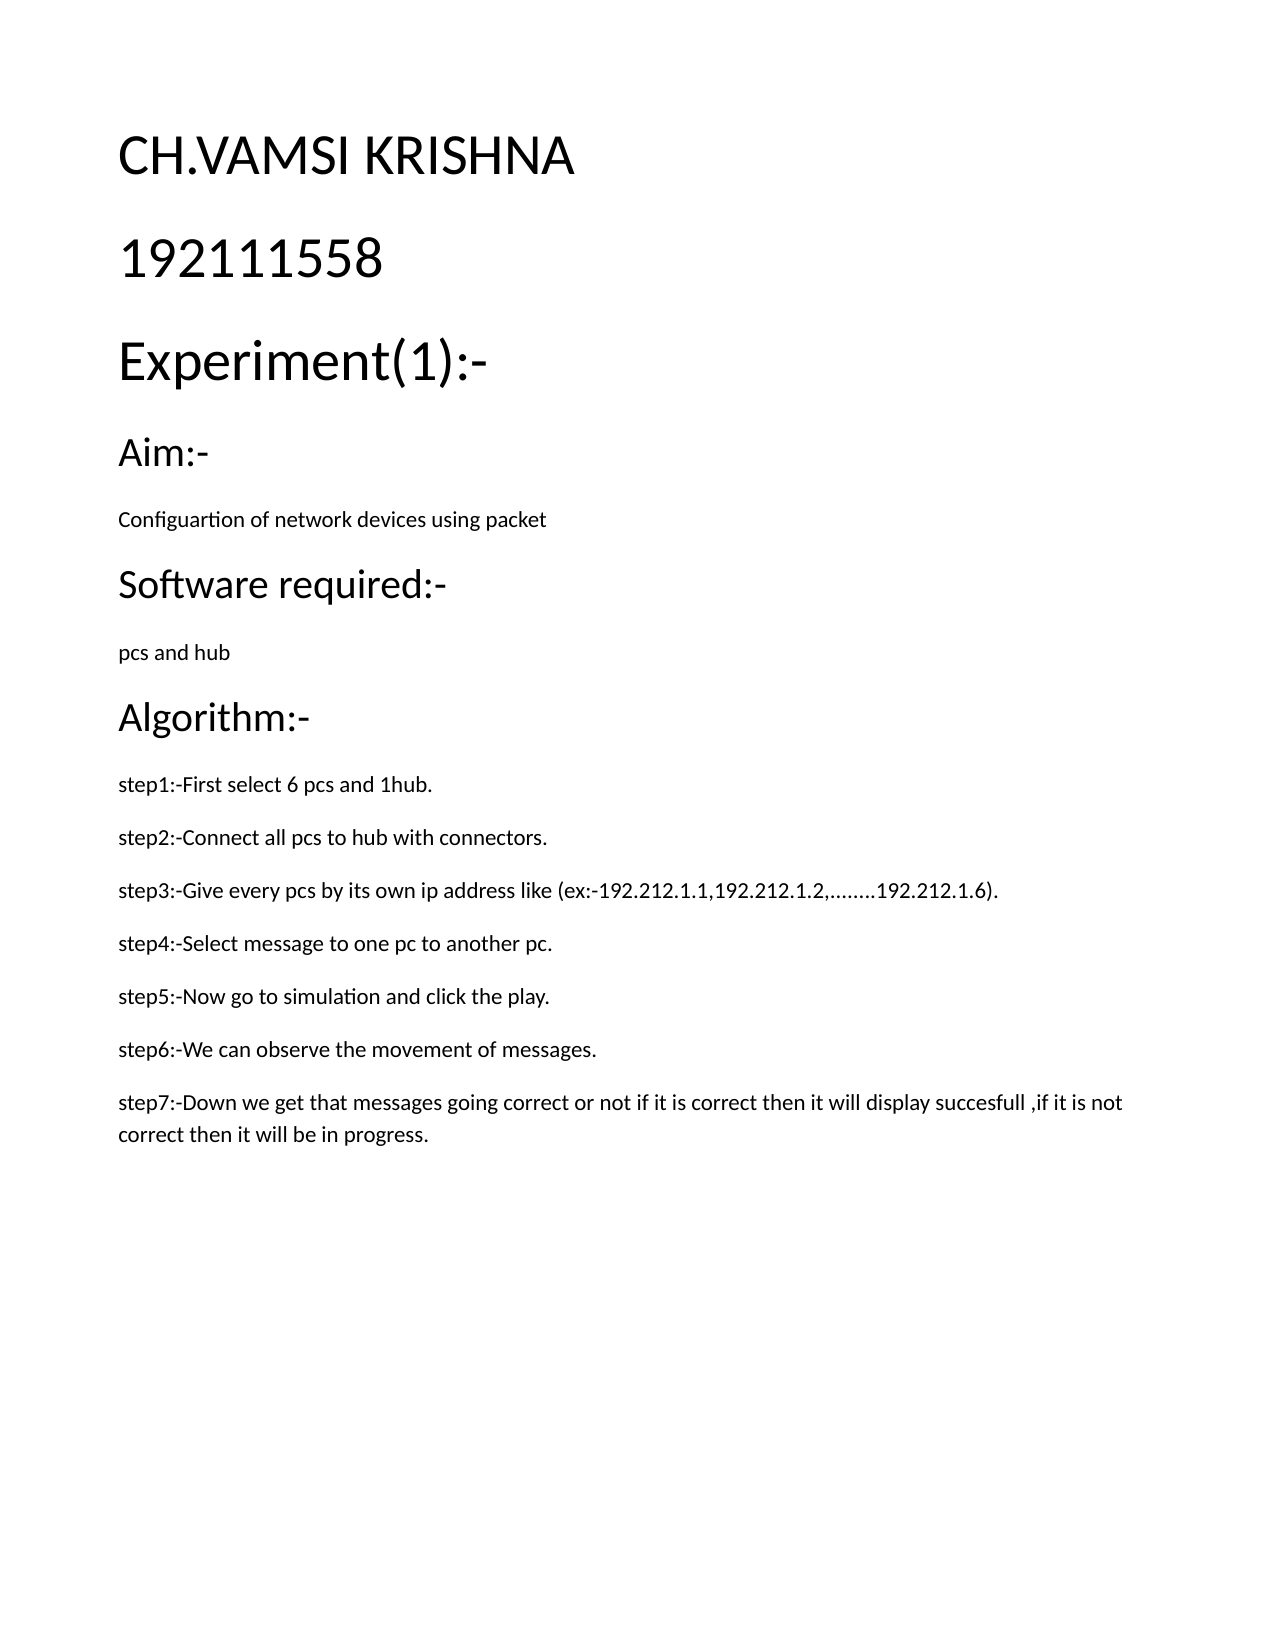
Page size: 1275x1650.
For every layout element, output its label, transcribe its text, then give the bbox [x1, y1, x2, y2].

text step2:-Connect all pcs to hub with connectors. [118, 823, 1157, 851]
text step4:-Select message to one pc to another pc. [118, 929, 1157, 957]
text step1:-First select 6 pcs and 1hub. [118, 770, 1157, 798]
text step7:-Down we get that messages going correct or not if it is correct then it will display succesfull ,if it is not correct then it will be in progress. [118, 1088, 1157, 1148]
text step3:-Give every pcs by its own ip address like (ex:-192.212.1.1,192.212.1.2,........192.212.1.6). [118, 876, 1157, 904]
text Software required:- [118, 558, 1157, 609]
text 192111558 [118, 221, 1157, 292]
text step5:-Now go to simulation and click the play. [118, 982, 1157, 1010]
text pcs and hub [118, 638, 1157, 666]
text Experiment(1):- [118, 323, 1157, 395]
text CH.VAMSI KRISHNA [118, 118, 1157, 189]
text Algorithm:- [118, 691, 1157, 742]
text Configuartion of network devices using packet [118, 506, 1157, 533]
text step6:-We can observe the movement of messages. [118, 1035, 1157, 1063]
text Aim:- [118, 426, 1157, 477]
